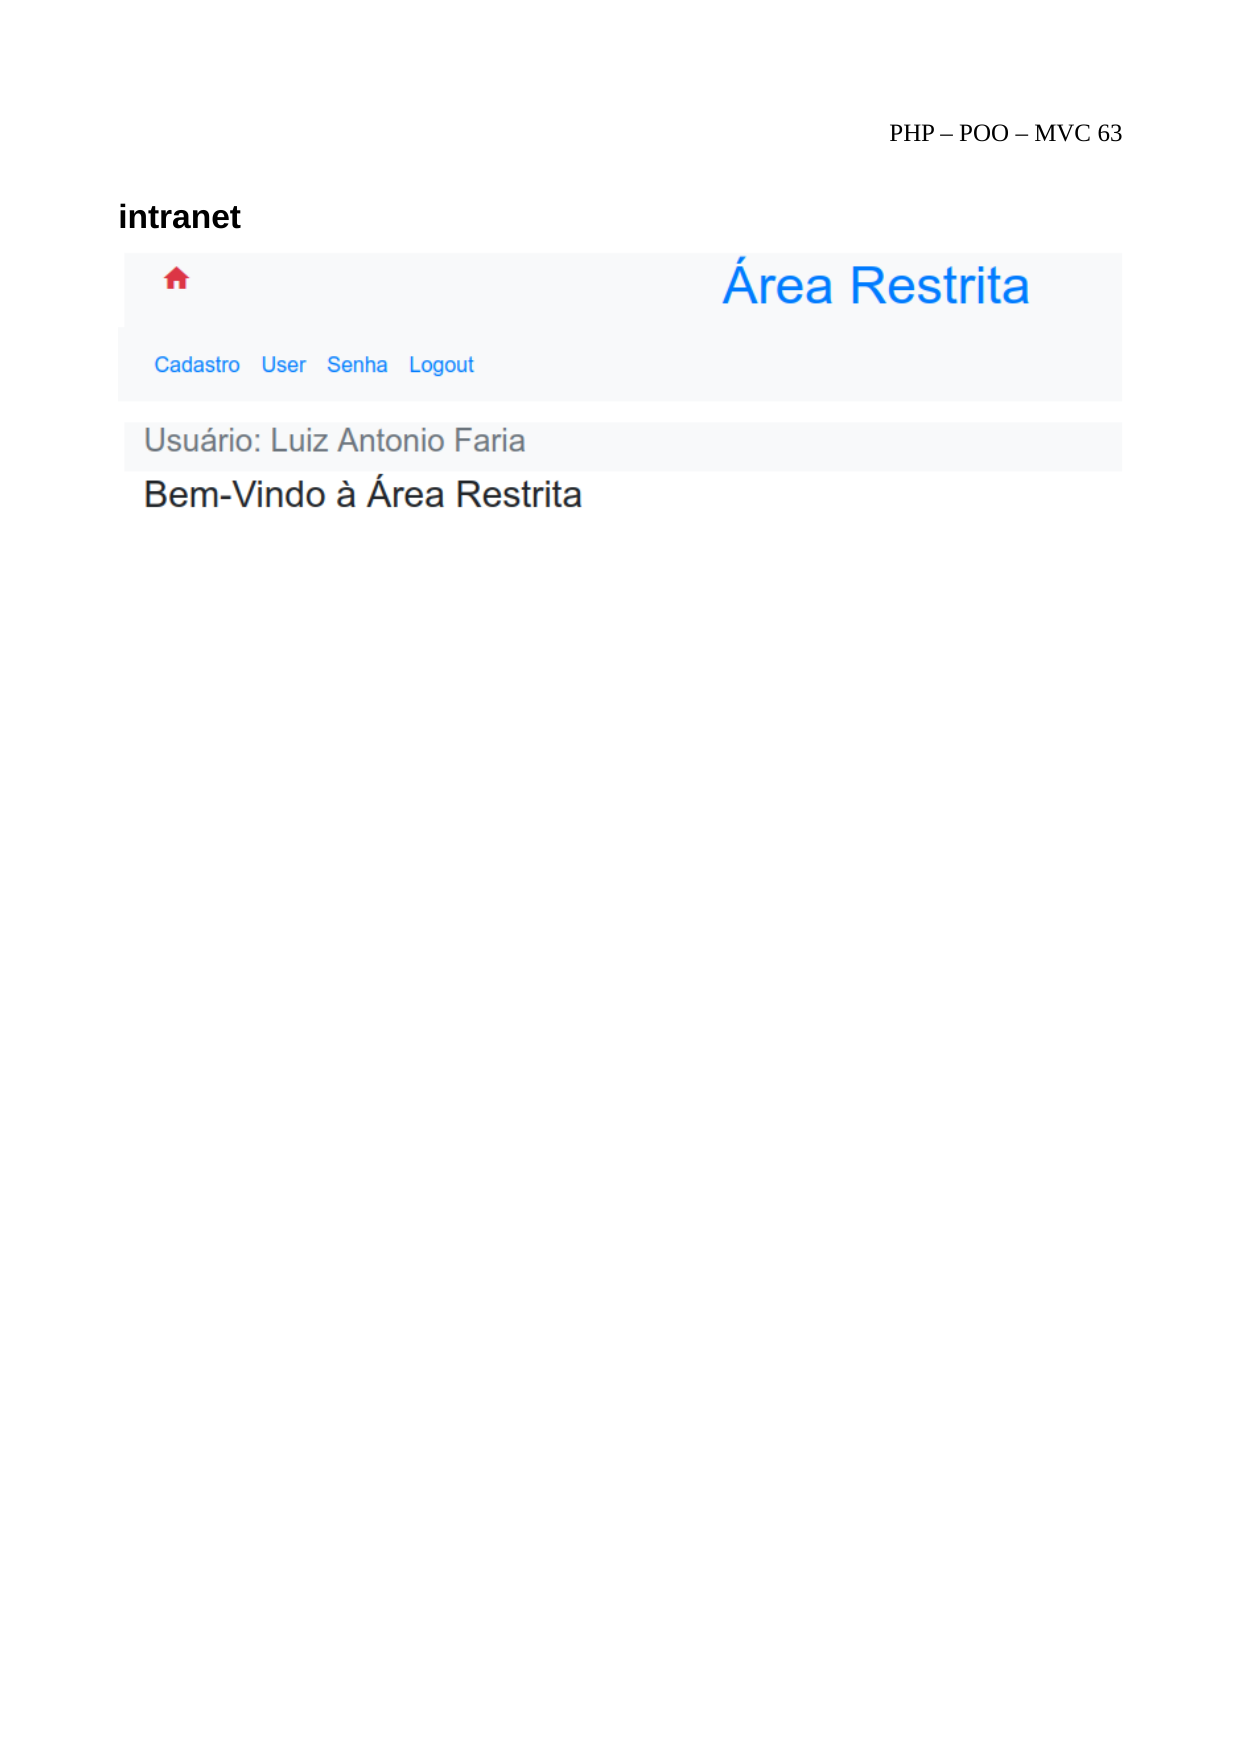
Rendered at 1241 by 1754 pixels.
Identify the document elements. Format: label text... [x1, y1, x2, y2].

subtitle intranet [118, 197, 1122, 236]
picture [118, 248, 1123, 568]
